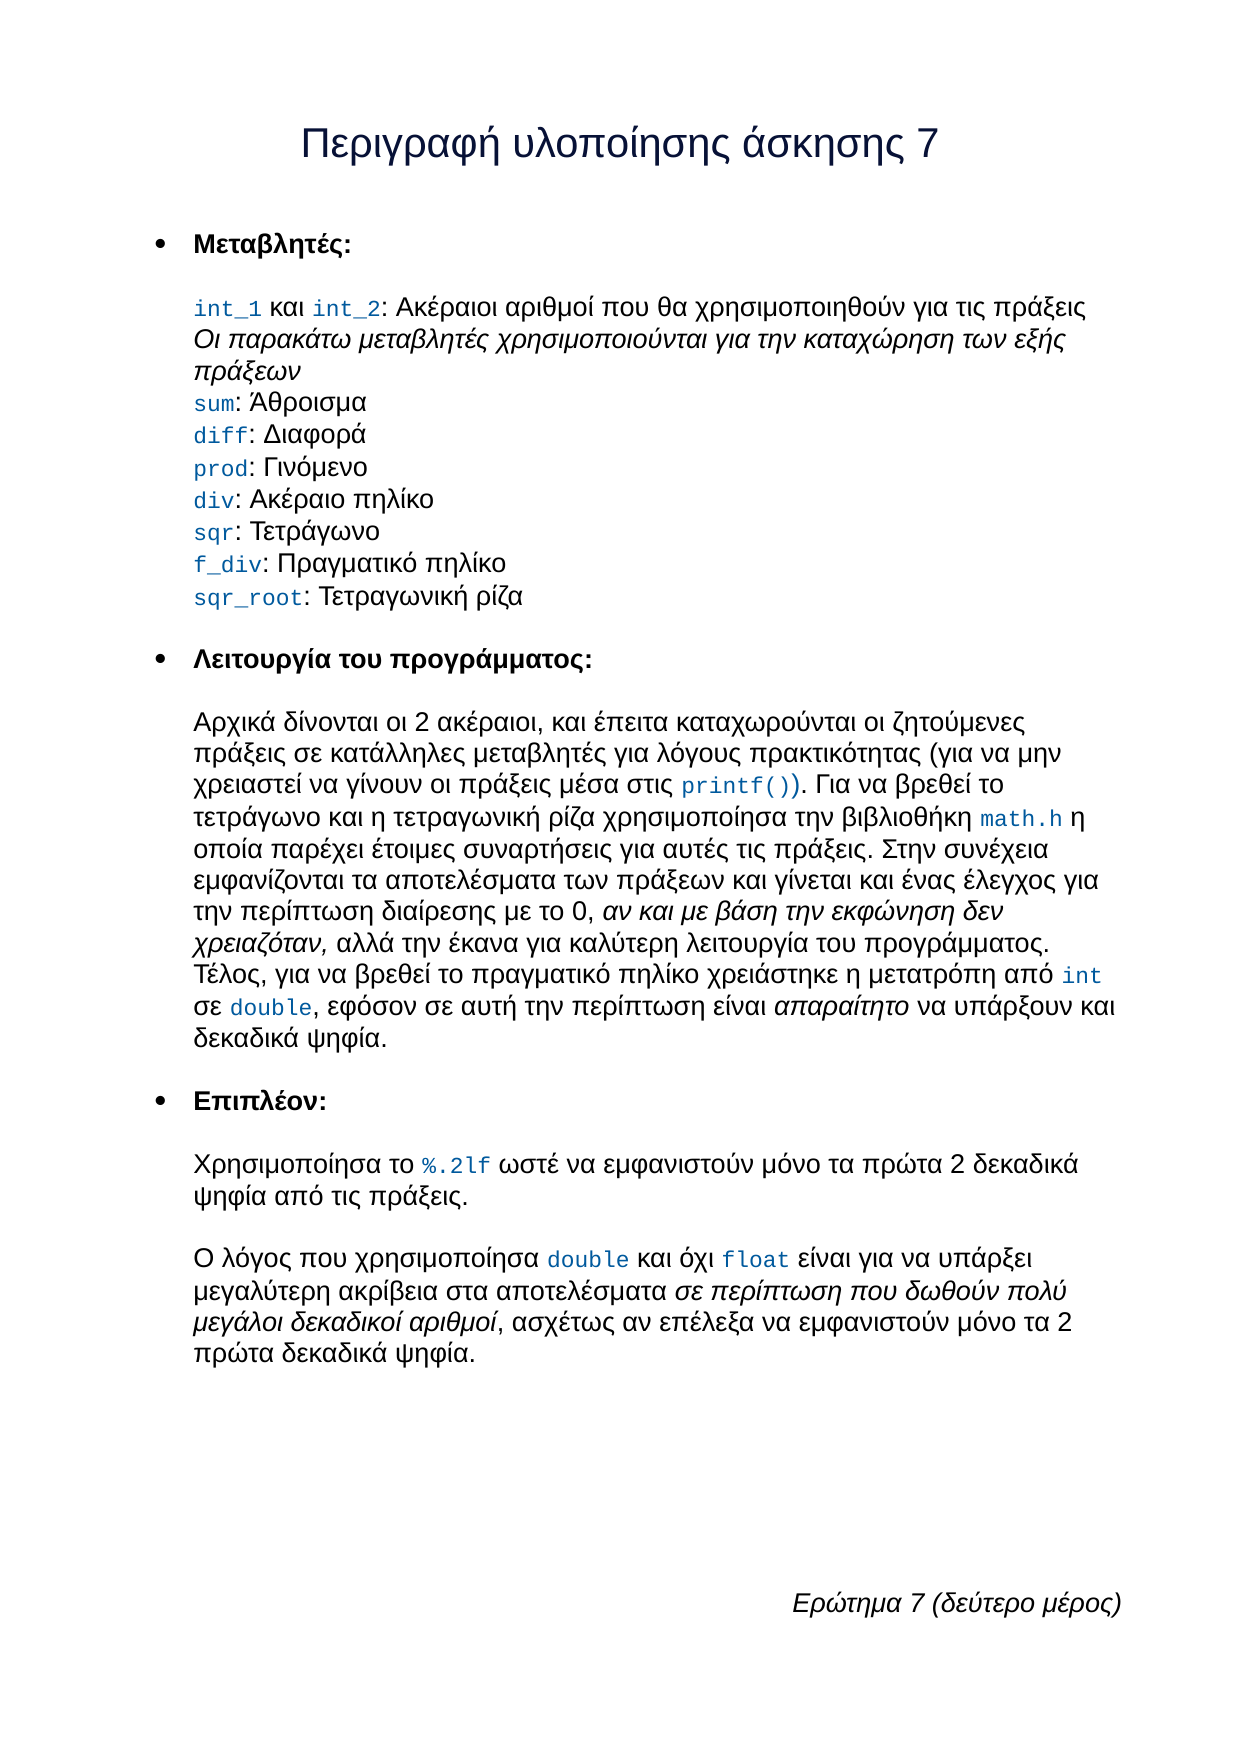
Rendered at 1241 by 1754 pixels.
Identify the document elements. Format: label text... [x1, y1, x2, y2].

text prod: Γινόμενο [193, 451, 1122, 483]
text Ερώτημα 7 (δεύτερο μέρος) [118, 1587, 1122, 1618]
text Ο λόγος που χρησιμοποίησα double και όχι float είναι για να υπάρξει μεγαλύτερη ακρίβεια στα αποτελέσματα σε περίπτωση που δωθούν πολύ μεγάλοι δεκαδικοί αριθμοί, ασχέτως αν επέλεξα να εμφανιστούν μόνο τα 2 πρώτα δεκαδικά ψηφία. [193, 1242, 1122, 1368]
text Οι παρακάτω μεταβλητές χρησιμοποιούνται για την καταχώρηση των εξής πράξεων [193, 323, 1122, 386]
text diff: Διαφορά [193, 418, 1122, 451]
list Επιπλέον: [156, 1085, 1122, 1116]
text f_div: Πραγματικό πηλίκο [193, 547, 1122, 580]
text Περιγραφή υλοποίησης άσκησης 7 [118, 118, 1122, 166]
text div: Ακέραιο πηλίκο [193, 483, 1122, 515]
text Χρησιμοποίησα το %.2lf ωστέ να εμφανιστούν μόνο τα πρώτα 2 δεκαδικά ψηφία από τις πράξεις. [193, 1148, 1122, 1211]
text int_1 και int_2: Ακέραιοι αριθμοί που θα χρησιμοποιηθούν για τις πράξεις [193, 291, 1122, 323]
text sum: Άθροισμα [193, 386, 1122, 418]
text sqr: Τετράγωνο [193, 515, 1122, 547]
list Μεταβλητές: [156, 228, 1122, 260]
text sqr_root: Τετραγωνική ρίζα [193, 580, 1122, 612]
text Αρχικά δίνονται οι 2 ακέραιοι, και έπειτα καταχωρούνται οι ζητούμενες πράξεις σε κατάλληλες μεταβλητές για λόγους πρακτικότητας (για να μην χρειαστεί να γίνουν οι πράξεις μέσα στις printf()). Για να βρεθεί το τετράγωνο και η τετραγωνική ρίζα χρησιμοποίησα την βιβλιοθήκη math.h η οποία παρέχει έτοιμες συναρτήσεις για αυτές τις πράξεις. Στην συνέχεια εμφανίζονται τα αποτελέσματα των πράξεων και γίνεται και ένας έλεγχος για την περίπτωση διαίρεσης με το 0, αν και με βάση την εκφώνηση δεν χρειαζόταν, αλλά την έκανα για καλύτερη λειτουργία του προγράμματος. Τέλος, για να βρεθεί το πραγματικό πηλίκο χρειάστηκε η μετατρόπη από int σε double, εφόσον σε αυτή την περίπτωση είναι απαραίτητο να υπάρξουν και δεκαδικά ψηφία. [193, 706, 1122, 1054]
list Λειτουργία του προγράμματος: [156, 643, 1122, 674]
